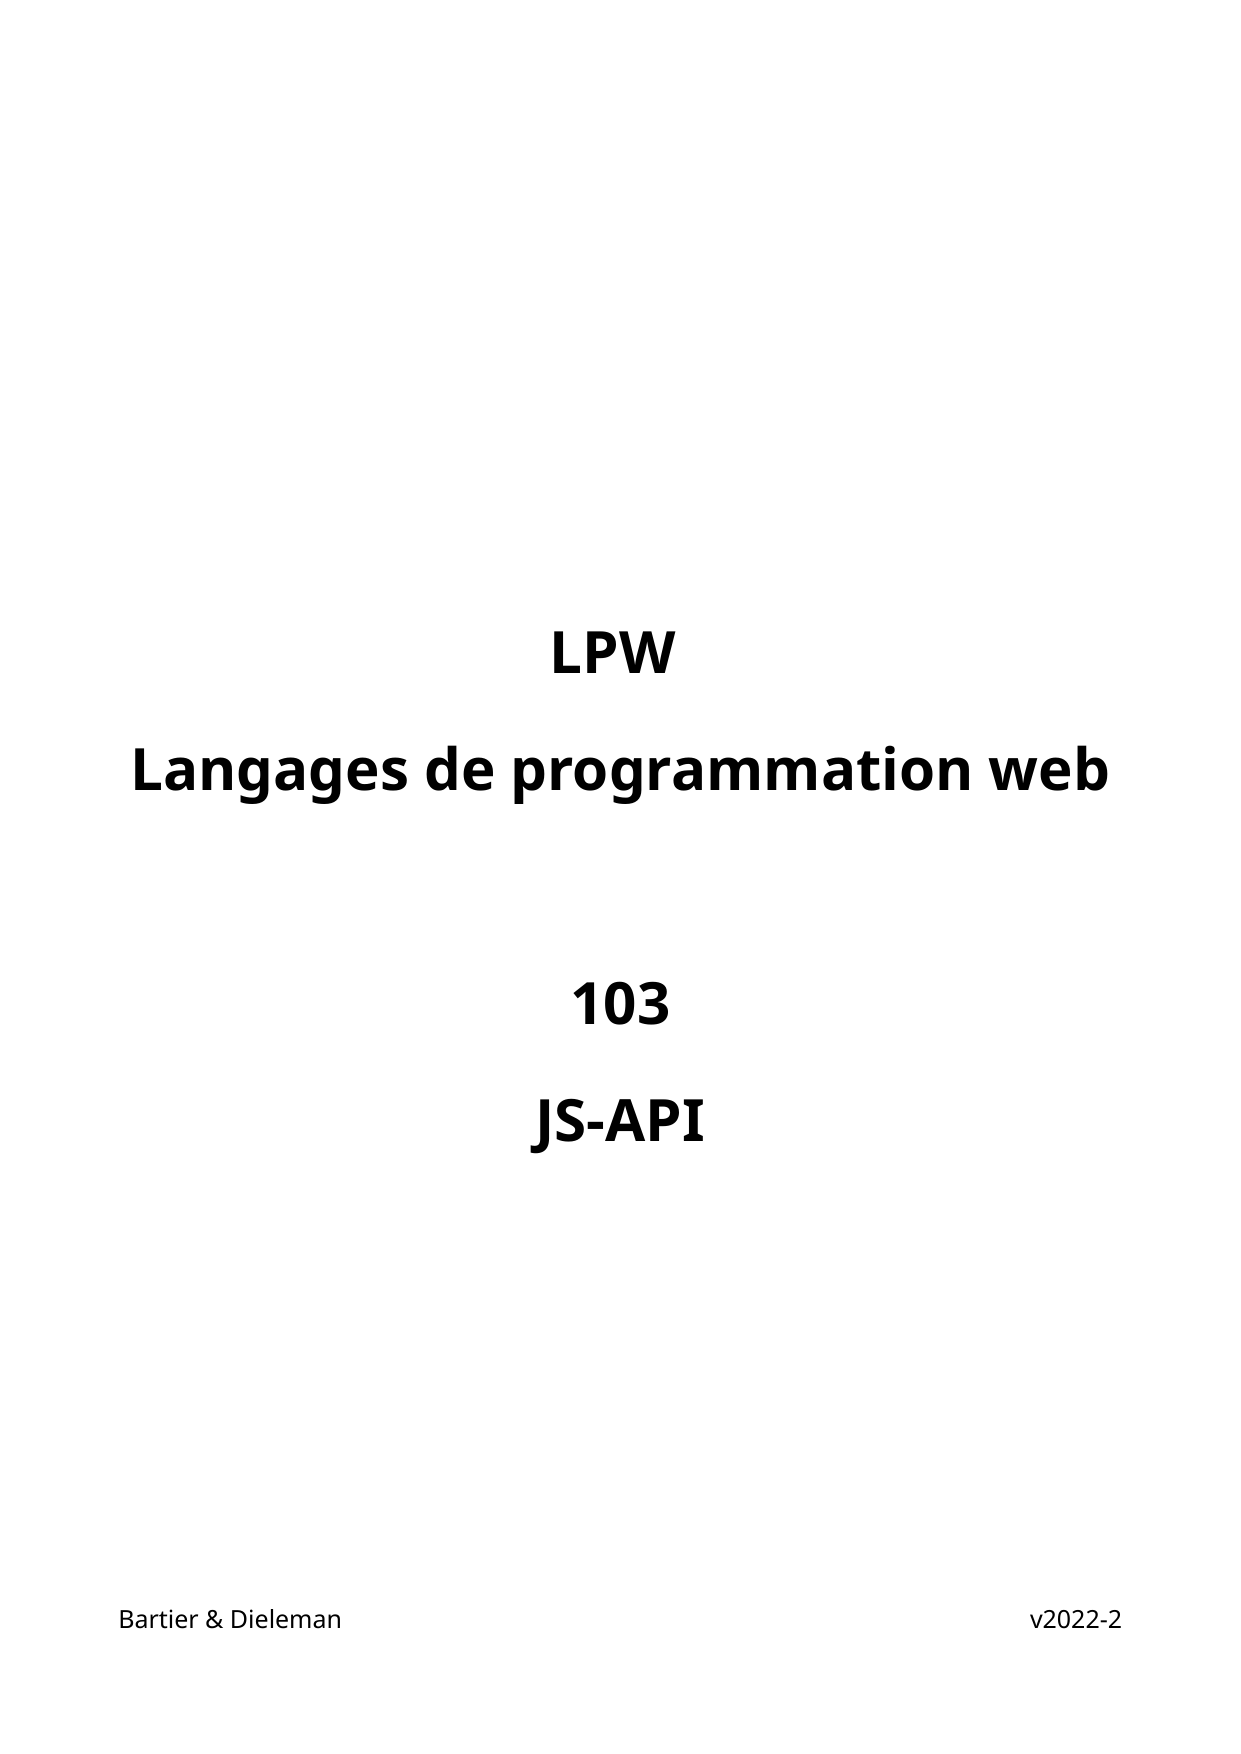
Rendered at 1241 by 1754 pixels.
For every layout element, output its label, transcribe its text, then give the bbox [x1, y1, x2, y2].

title 103 [118, 962, 1122, 1041]
title Langages de programmation web [118, 728, 1122, 807]
title LPW [118, 611, 1122, 691]
title JS-API [118, 1079, 1122, 1158]
